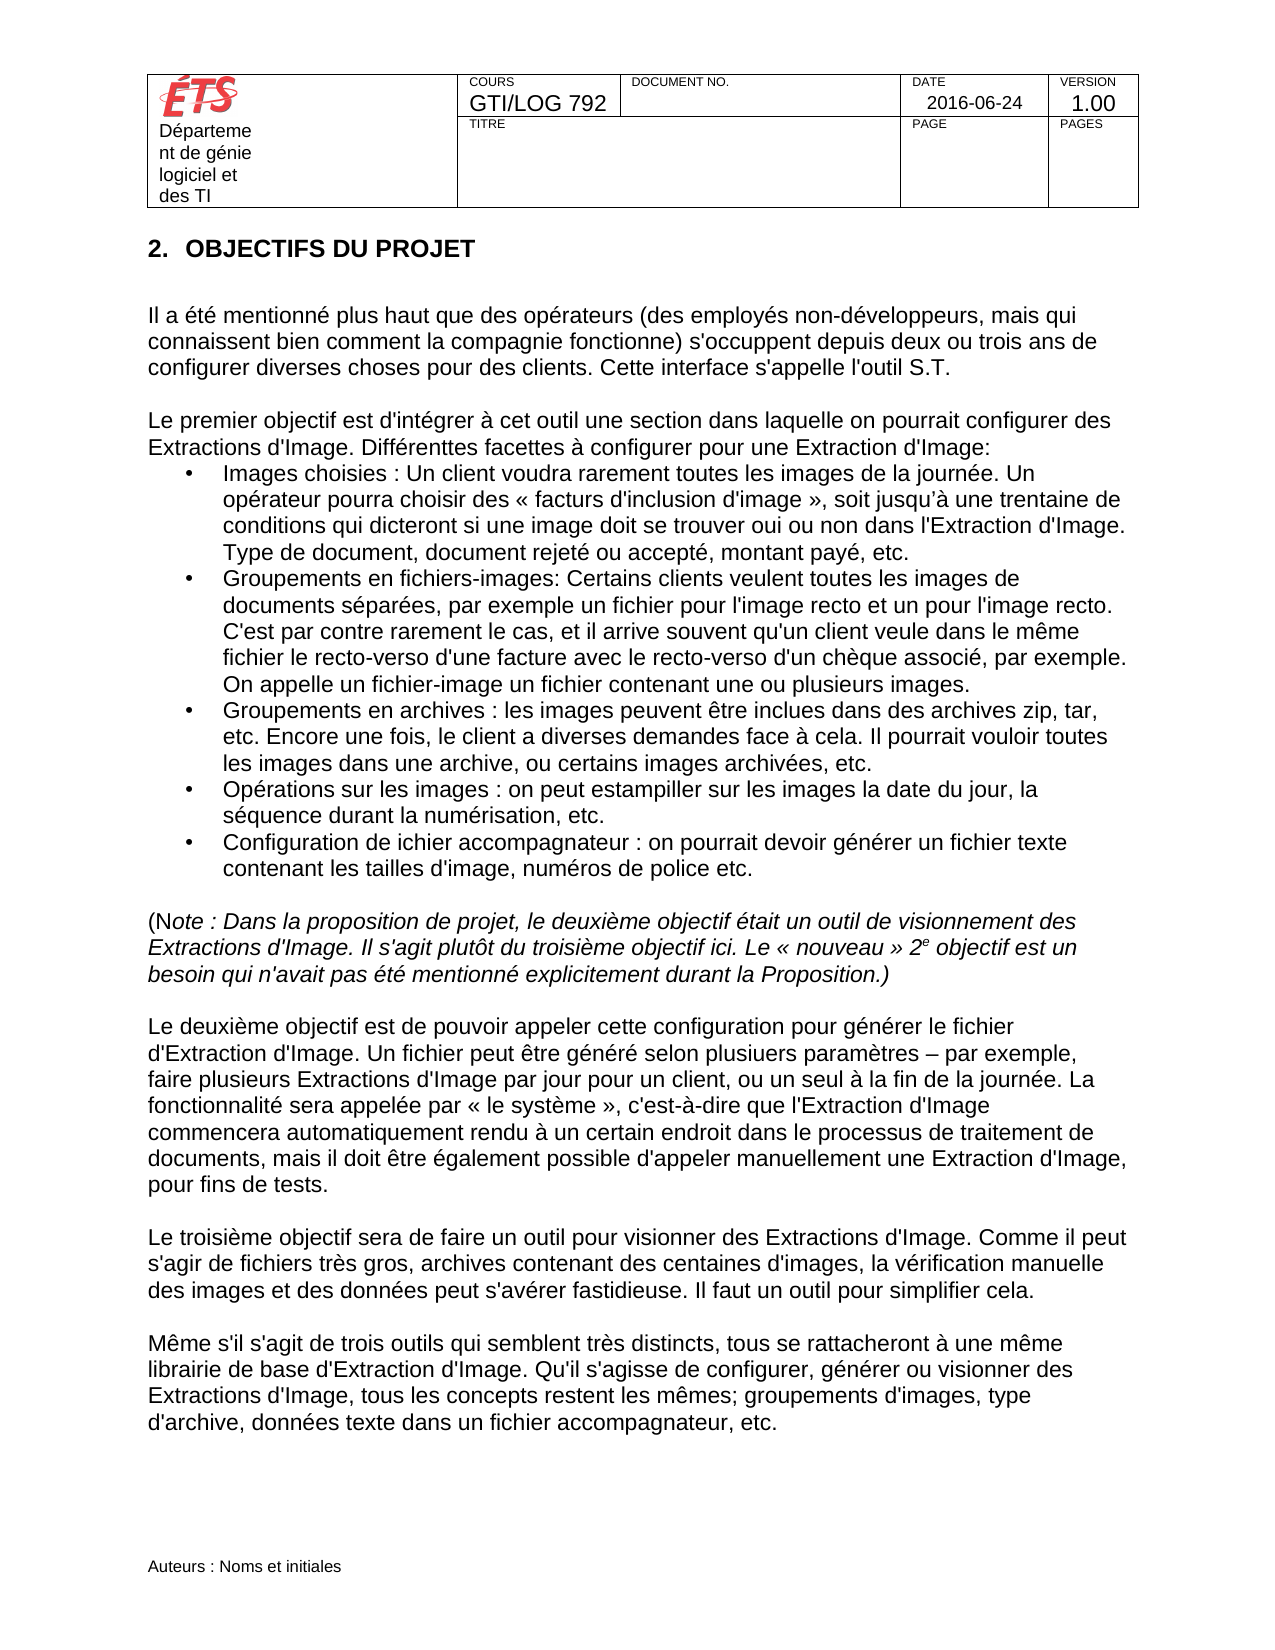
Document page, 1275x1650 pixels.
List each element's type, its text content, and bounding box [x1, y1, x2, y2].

text Le troisième objectif sera de faire un outil pour visionner des Extractions d'Image. Comme il peut s'agir de fichiers très gros, archives contenant des centaines d'images, la vérification manuelle des images et des données peut s'avérer fastidieuse. Il faut un outil pour simplifier cela. [148, 1224, 1127, 1303]
list Groupements en archives : les images peuvent être inclues dans des archives zip, tar, etc. Encore une fois, le client a diverses demandes face à cela. Il pourrait vouloir toutes les images dans une archive, ou certains images archivées, etc. [185, 697, 1127, 776]
list Groupements en fichiers-images: Certains clients veulent toutes les images de documents séparées, par exemple un fichier pour l'image recto et un pour l'image recto. C'est par contre rarement le cas, et il arrive souvent qu'un client veule dans le même fichier le recto-verso d'une facture avec le recto-verso d'un chèque associé, par exemple. On appelle un fichier-image un fichier contenant une ou plusieurs images. [185, 565, 1127, 697]
picture [159, 75, 238, 117]
text Le premier objectif est d'intégrer à cet outil une section dans laquelle on pourrait configurer des Extractions d'Image. Différenttes facettes à configurer pour une Extraction d'Image: [148, 407, 1127, 460]
list Opérations sur les images : on peut estampiller sur les images la date du jour, la séquence durant la numérisation, etc. [185, 776, 1127, 829]
list Images choisies : Un client voudra rarement toutes les images de la journée. Un opérateur pourra choisir des « facturs d'inclusion d'image », soit jusqu’à une trentaine de conditions qui dicteront si une image doit se trouver oui ou non dans l'Extraction d'Image. Type de document, document rejeté ou accepté, montant payé, etc. [185, 460, 1127, 565]
subtitle Objectifs du projet [148, 234, 1127, 263]
text (Note : Dans la proposition de projet, le deuxième objectif était un outil de visionnement des Extractions d'Image. Il s'agit plutôt du troisième objectif ici. Le « nouveau » 2e objectif est un besoin qui n'avait pas été mentionné explicitement durant la Proposition.) [148, 908, 1127, 987]
list Configuration de ichier accompagnateur : on pourrait devoir générer un fichier texte contenant les tailles d'image, numéros de police etc. [185, 829, 1127, 881]
text Le deuxième objectif est de pouvoir appeler cette configuration pour générer le fichier d'Extraction d'Image. Un fichier peut être généré selon plusiuers paramètres – par exemple, faire plusieurs Extractions d'Image par jour pour un client, ou un seul à la fin de la journée. La fonctionnalité sera appelée par « le système », c'est-à-dire que l'Extraction d'Image commencera automatiquement rendu à un certain endroit dans le processus de traitement de documents, mais il doit être également possible d'appeler manuellement une Extraction d'Image, pour fins de tests. [148, 1013, 1127, 1198]
text Même s'il s'agit de trois outils qui semblent très distincts, tous se rattacheront à une même librairie de base d'Extraction d'Image. Qu'il s'agisse de configurer, générer ou visionner des Extractions d'Image, tous les concepts restent les mêmes; groupements d'images, type d'archive, données texte dans un fichier accompagnateur, etc. [148, 1329, 1127, 1435]
text Il a été mentionné plus haut que des opérateurs (des employés non-développeurs, mais qui connaissent bien comment la compagnie fonctionne) s'occuppent depuis deux ou trois ans de configurer diverses choses pour des clients. Cette interface s'appelle l'outil S.T. [148, 302, 1127, 381]
